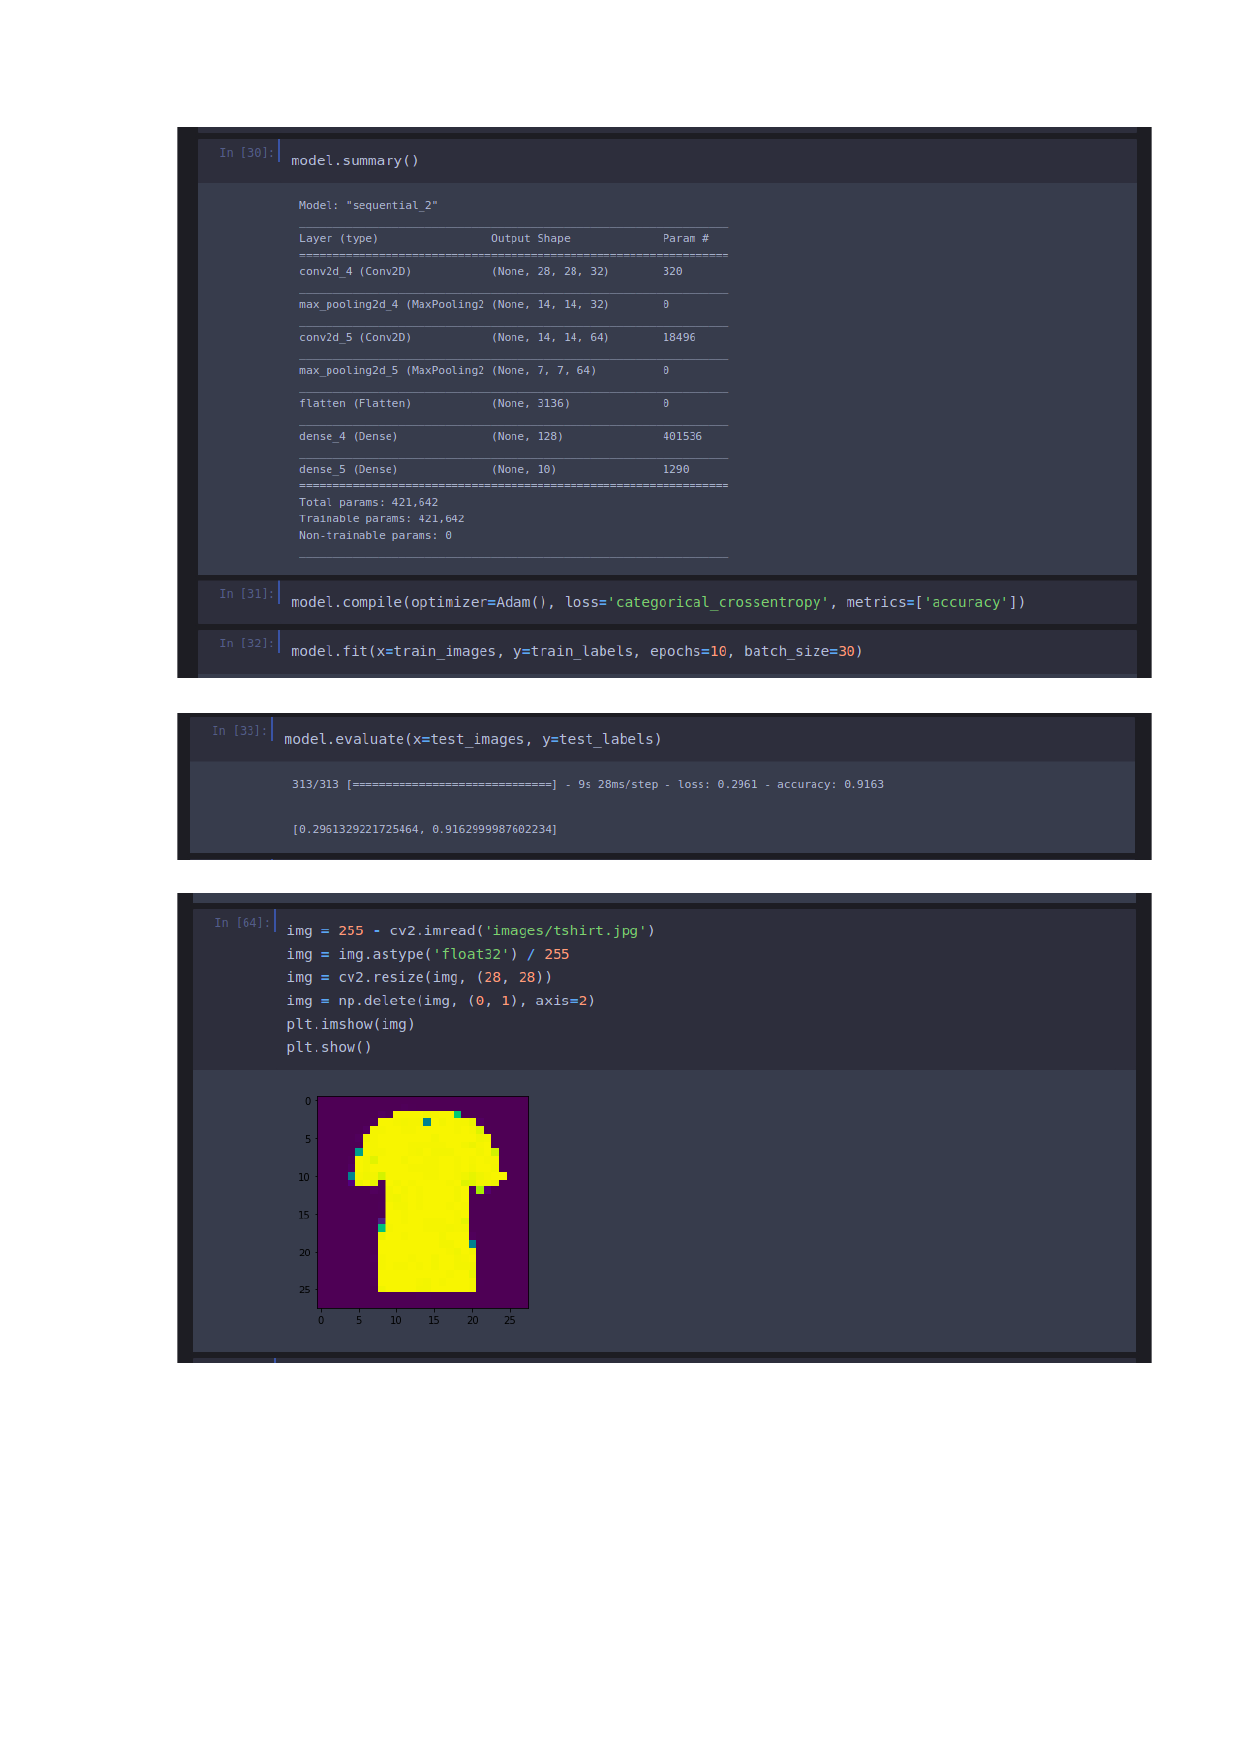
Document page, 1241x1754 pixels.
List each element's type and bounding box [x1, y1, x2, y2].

picture [177, 893, 1152, 1363]
picture [177, 713, 1152, 860]
picture [177, 127, 1152, 678]
